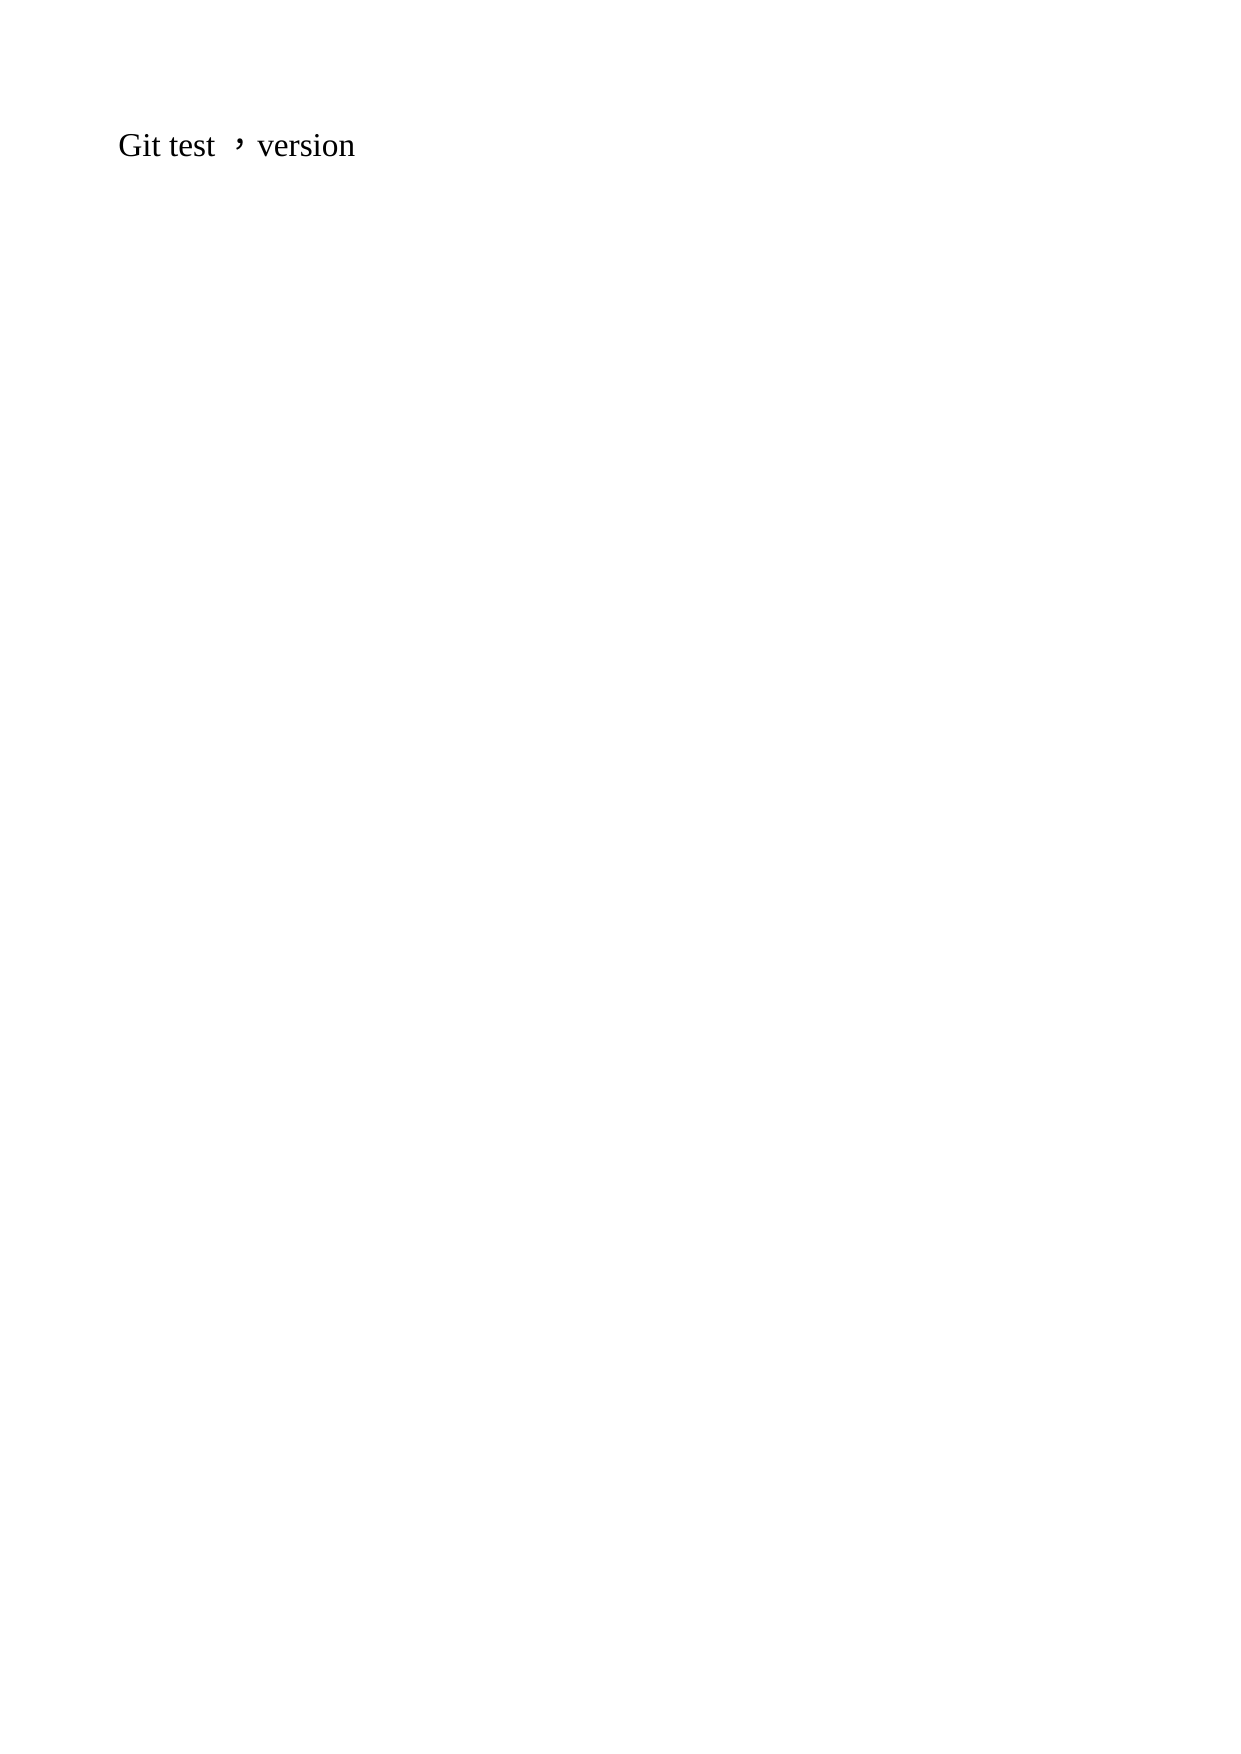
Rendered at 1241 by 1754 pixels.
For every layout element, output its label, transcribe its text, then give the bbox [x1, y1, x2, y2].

text Git test ，version [118, 118, 1122, 166]
